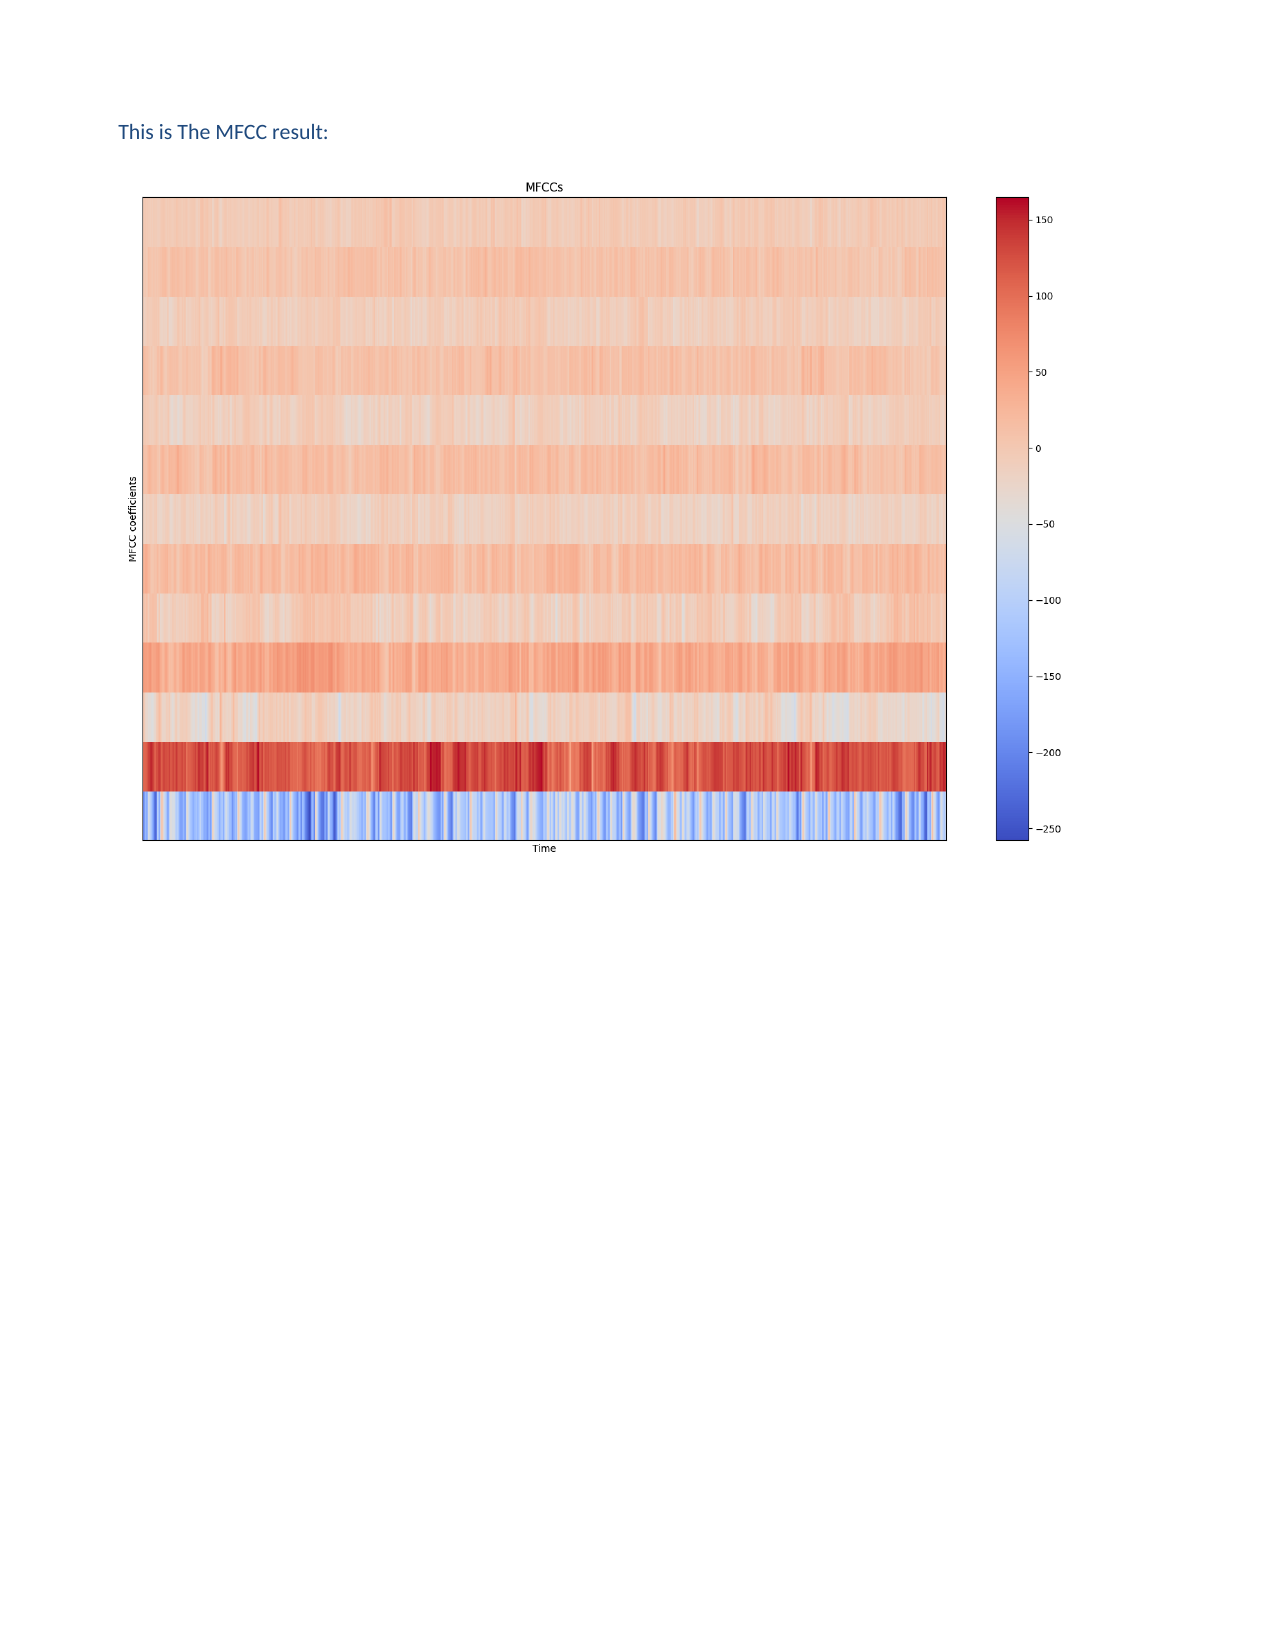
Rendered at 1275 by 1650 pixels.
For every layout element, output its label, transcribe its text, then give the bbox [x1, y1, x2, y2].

picture [118, 171, 1157, 864]
text This is The MFCC result: [118, 118, 1157, 145]
